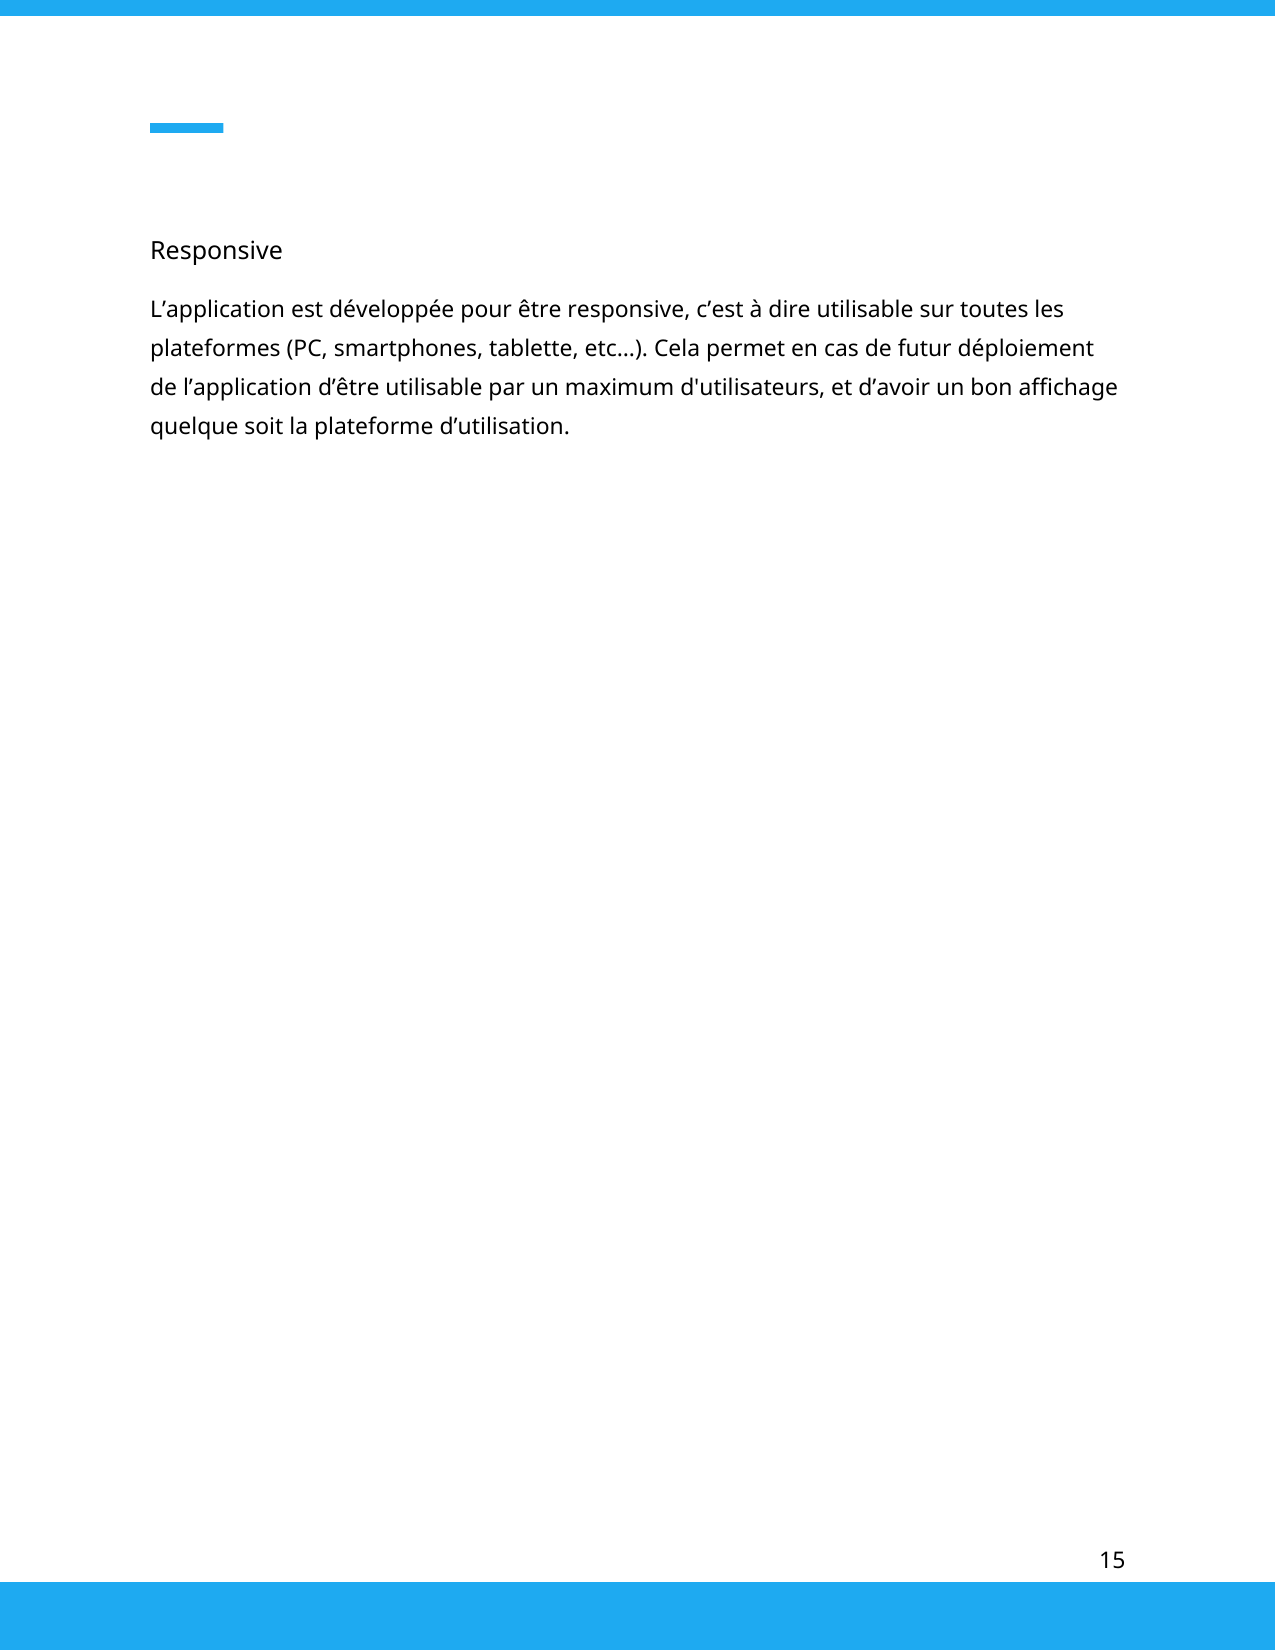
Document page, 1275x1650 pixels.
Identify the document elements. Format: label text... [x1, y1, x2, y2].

text L’application est développée pour être responsive, c’est à dire utilisable sur toutes les plateformes (PC, smartphones, tablette, etc…). Cela permet en cas de futur déploiement de l’application d’être utilisable par un maximum d'utilisateurs, et d’avoir un bon affichage quelque soit la plateforme d’utilisation. [150, 292, 1125, 441]
picture [0, 0, 1275, 16]
picture [150, 123, 224, 133]
picture [0, 1582, 1275, 1650]
subtitle Responsive [150, 232, 1125, 267]
